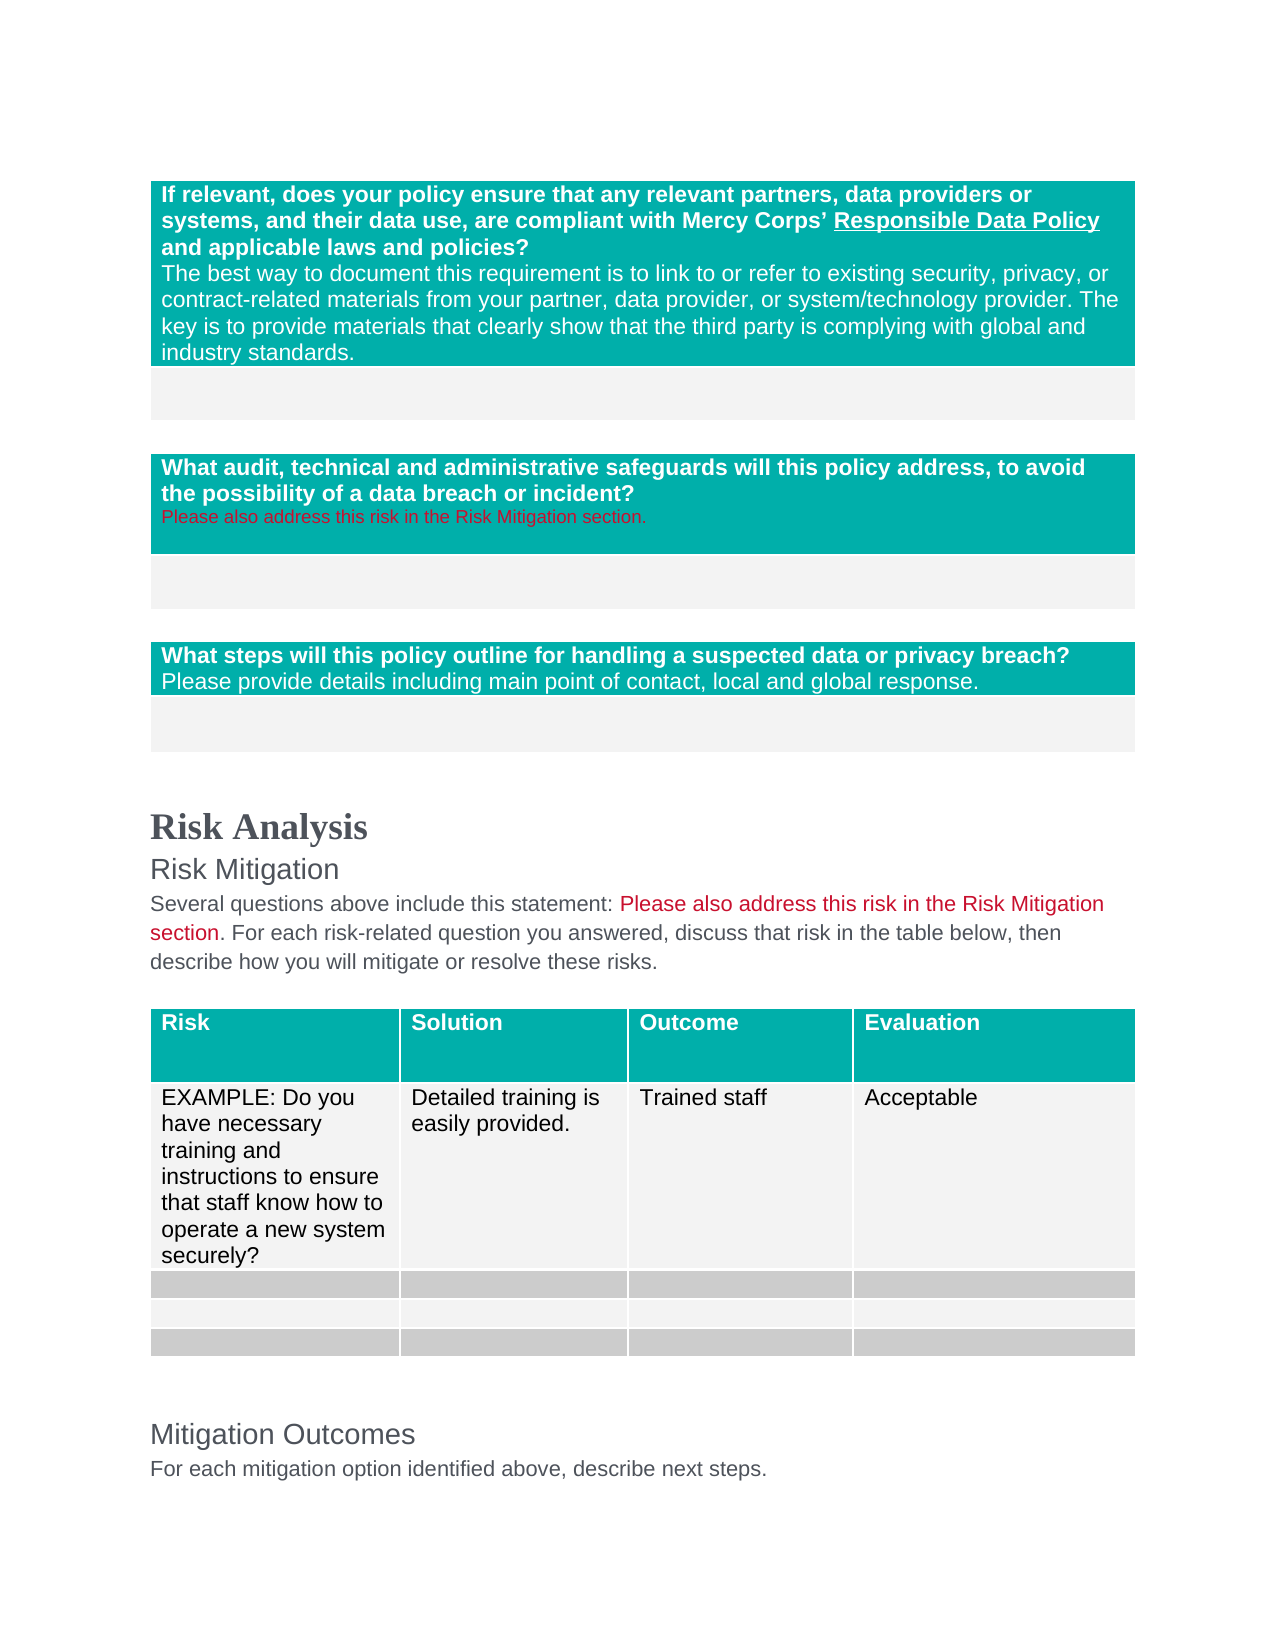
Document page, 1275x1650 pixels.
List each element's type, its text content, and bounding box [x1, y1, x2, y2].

table_cell [151, 368, 1135, 420]
table_cell EXAMPLE: Do you have necessary training and instructions to ensure that staff know how to operate a new system securely? [151, 1084, 399, 1268]
table_header What steps will this policy outline for handling a suspected data or privacy breach? Please provide details including main point of contact, local and global response. [151, 642, 1135, 695]
text Several questions above include this statement: Please also address this risk in the Risk Mitigation section. For each risk-related question you answered, discuss that risk in the table below, then describe how you will mitigate or resolve these risks. [150, 891, 1125, 974]
table_cell [151, 1271, 399, 1298]
table_cell Detailed training is easily provided. [401, 1084, 627, 1268]
table_header Evaluation [854, 1009, 1135, 1082]
table_cell [629, 1300, 852, 1327]
table_cell [629, 1329, 852, 1356]
text For each mitigation option identified above, describe next steps. [150, 1456, 1125, 1481]
table_header If relevant, does your policy ensure that any relevant partners, data providers or systems, and their data use, are compliant with Mercy Corps’ Responsible Data Policy and applicable laws and policies? The best way to document this requirement is to link to or refer to existing security, privacy, or contract-related materials from your partner, data provider, or system/technology provider. The key is to provide materials that clearly show that the third party is complying with global and industry standards. [151, 181, 1135, 366]
text Risk Analysis Risk Mitigation [150, 804, 1125, 886]
table_cell [629, 1271, 852, 1298]
table_cell [151, 1329, 399, 1356]
table_cell Trained staff [629, 1084, 852, 1268]
table_cell [401, 1329, 627, 1356]
table_header Risk [151, 1009, 399, 1082]
table_cell [151, 556, 1135, 609]
table_cell [151, 1300, 399, 1327]
table_cell Acceptable [854, 1084, 1135, 1268]
table_cell [401, 1300, 627, 1327]
text Mitigation Outcomes [150, 1417, 1125, 1451]
table_cell [401, 1271, 627, 1298]
table_header Outcome [629, 1009, 852, 1082]
table_header Solution [401, 1009, 627, 1082]
table_header What audit, technical and administrative safeguards will this policy address, to avoid the possibility of a data breach or incident? Please also address this risk in the Risk Mitigation section. [151, 454, 1135, 554]
table_cell [151, 697, 1135, 752]
table_cell [854, 1300, 1135, 1327]
table_cell [854, 1329, 1135, 1356]
table_cell [854, 1271, 1135, 1298]
